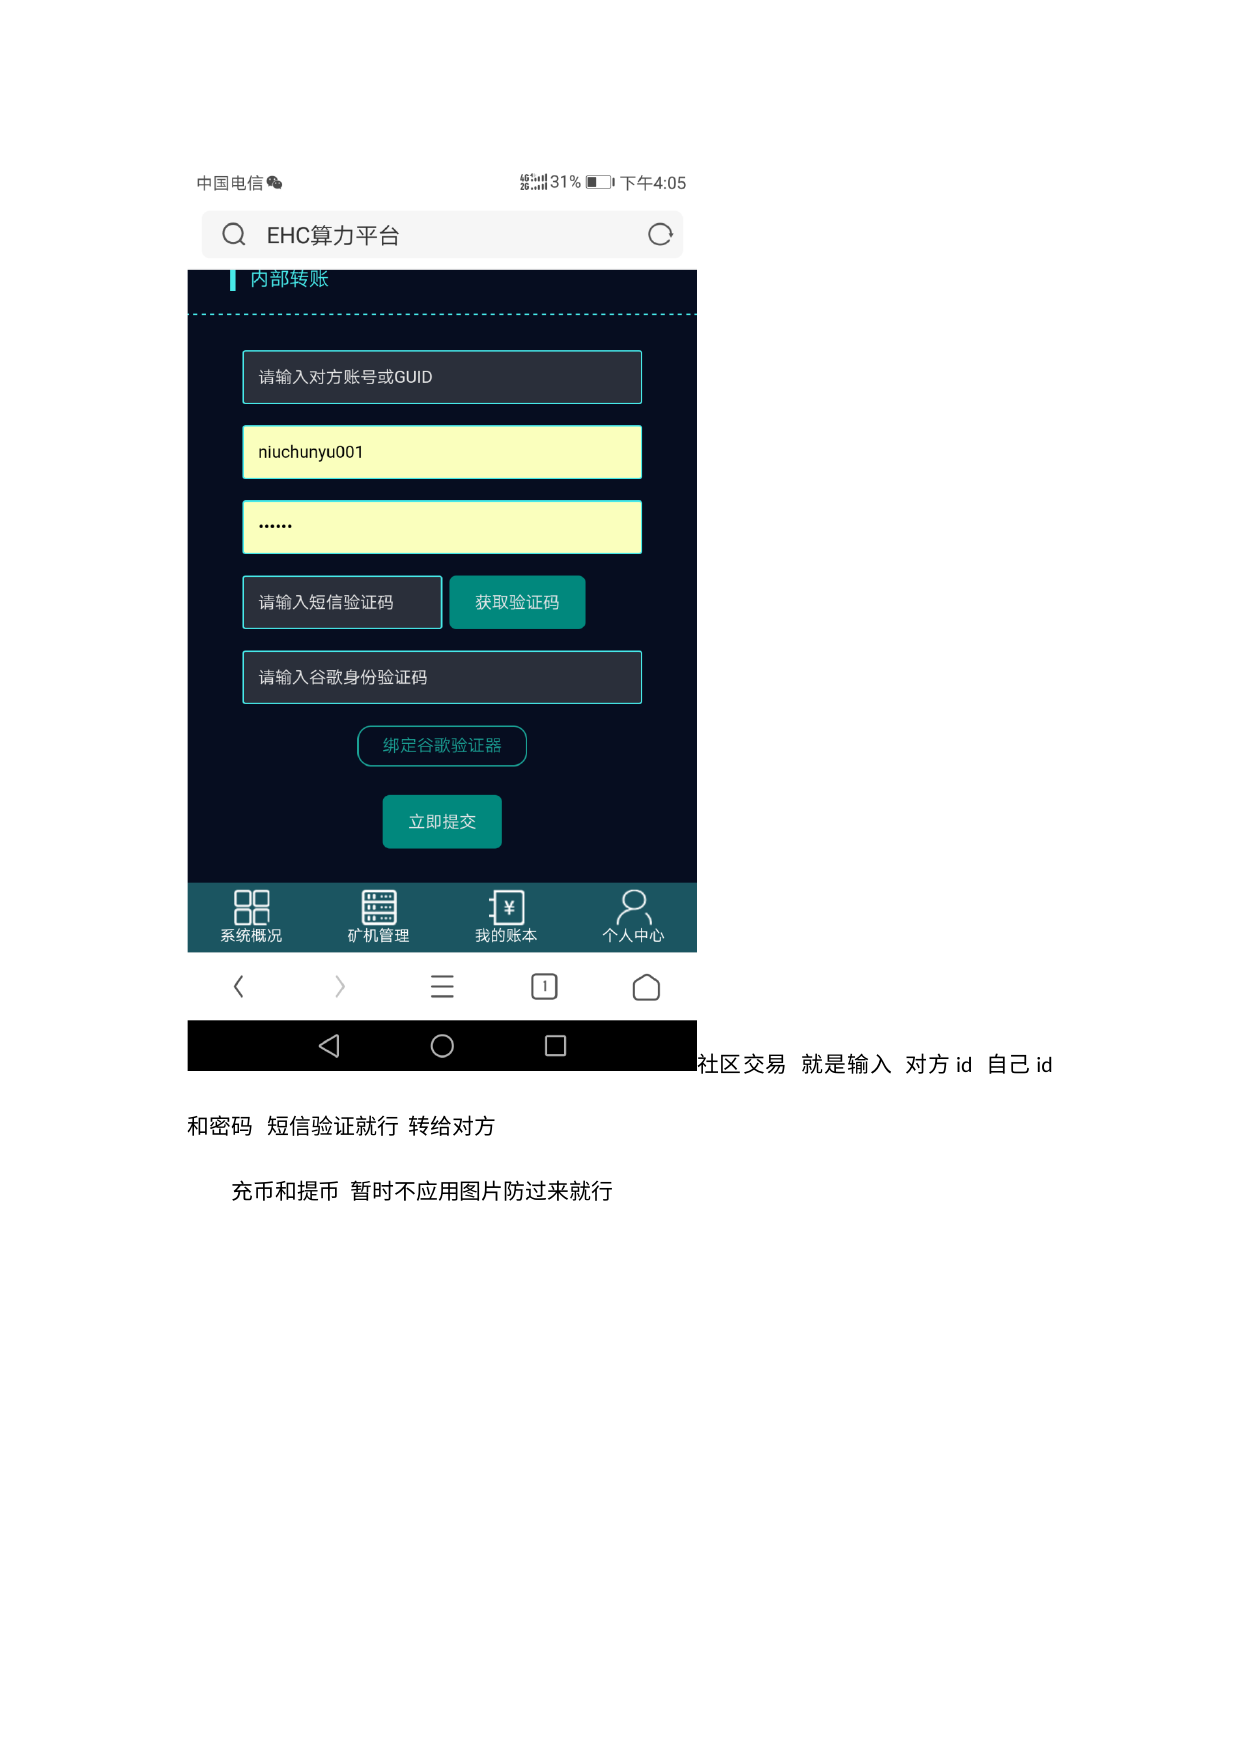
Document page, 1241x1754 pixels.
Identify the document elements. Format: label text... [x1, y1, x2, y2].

text 第一金额 流入账号数量 流出数量为- 第二类型分3种 内部转账 算力奖励 官方空投剩下如下社区交易 就是输入 对方id 自己id和密码 短信验证就行 转给对方 [187, 162, 1053, 1137]
picture [187, 165, 697, 1071]
text 充币和提币 暂时不应用图片防过来就行 [187, 1169, 1053, 1202]
